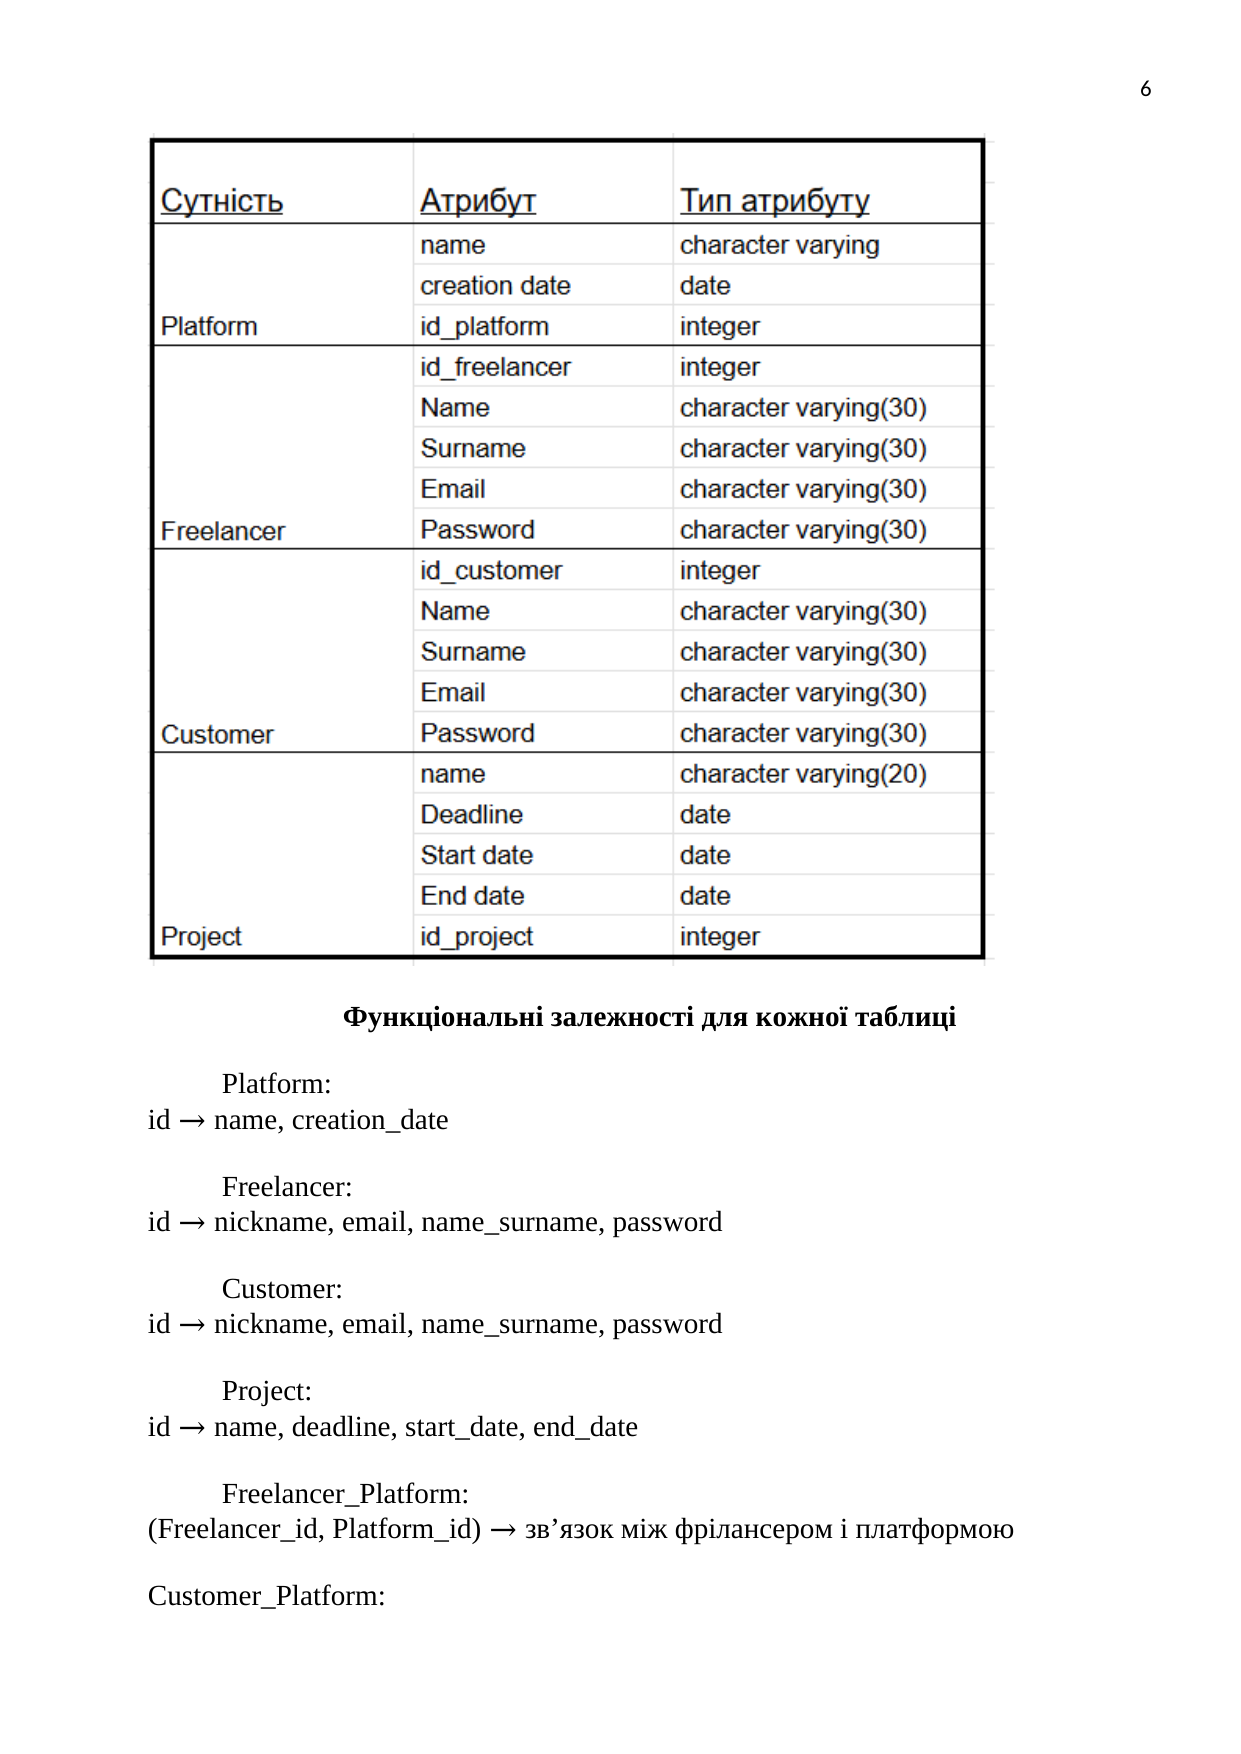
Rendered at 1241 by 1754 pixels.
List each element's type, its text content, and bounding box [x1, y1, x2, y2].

text (Freelancer_id, Platform_id) → зв’язок між фрілансером і платформою [148, 1509, 1152, 1544]
text Customer: [222, 1271, 1152, 1305]
text id → name, deadline, start_date, end_date [148, 1407, 1152, 1442]
text id → nickname, email, name_surname, password [148, 1202, 1152, 1238]
text Freelancer: [222, 1169, 1152, 1202]
text id → nickname, email, name_surname, password [148, 1305, 1152, 1340]
text Функціональні залежності для кожної таблиці [148, 999, 1152, 1033]
text Platform: [222, 1067, 1152, 1100]
text Project: [222, 1373, 1152, 1407]
text id → name, creation_date [148, 1100, 1152, 1135]
text Customer_Platform: [148, 1578, 1152, 1612]
text Freelancer_Platform: [222, 1476, 1152, 1509]
